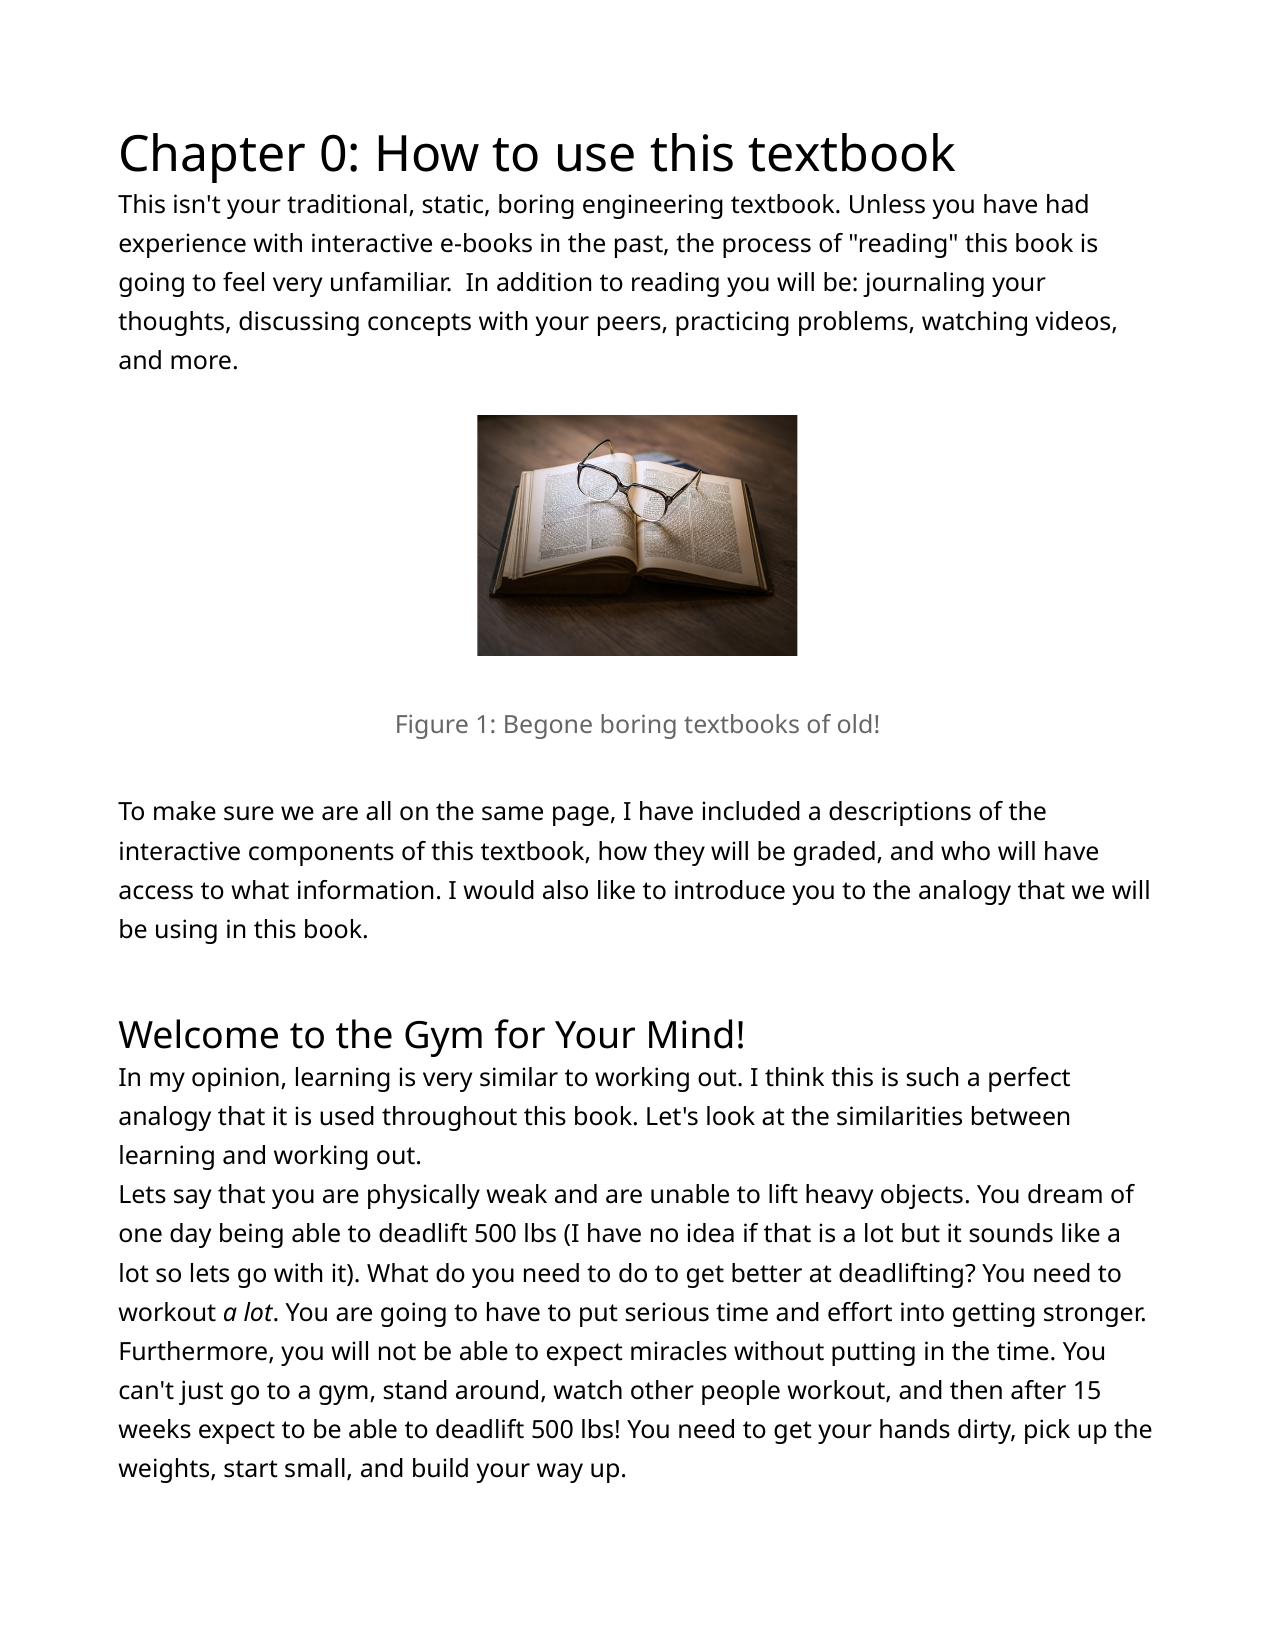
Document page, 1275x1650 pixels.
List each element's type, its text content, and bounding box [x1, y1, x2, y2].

text Figure 1: Begone boring textbooks of old! [118, 706, 1157, 740]
text In my opinion, learning is very similar to working out. I think this is such a perfect analogy that it is used throughout this book. Let's look at the similarities between learning and working out. [118, 1059, 1157, 1172]
text This isn't your traditional, static, boring engineering textbook. Unless you have had experience with interactive e-books in the past, the process of "reading" this book is going to feel very unfamiliar. In addition to reading you will be: journaling your thoughts, discussing concepts with your peers, practicing problems, watching videos, and more. [118, 186, 1157, 377]
picture [477, 415, 798, 656]
text To make sure we are all on the same page, I have included a descriptions of the interactive components of this textbook, how they will be graded, and who will have access to what information. I would also like to introduce you to the analogy that we will be using in this book. [118, 794, 1157, 946]
subtitle Welcome to the Gym for Your Mind! [118, 1008, 1157, 1059]
text Lets say that you are physically weak and are unable to lift heavy objects. You dream of one day being able to deadlift 500 lbs (I have no idea if that is a lot but it sounds like a lot so lets go with it). What do you need to do to get better at deadlifting? You need to workout a lot. You are going to have to put serious time and effort into getting stronger. Furthermore, you will not be able to expect miracles without putting in the time. You can't just go to a gym, stand around, watch other people workout, and then after 15 weeks expect to be able to deadlift 500 lbs! You need to get your hands dirty, pick up the weights, start small, and build your way up. [118, 1177, 1157, 1485]
subtitle Chapter 0: How to use this textbook [118, 118, 1157, 186]
